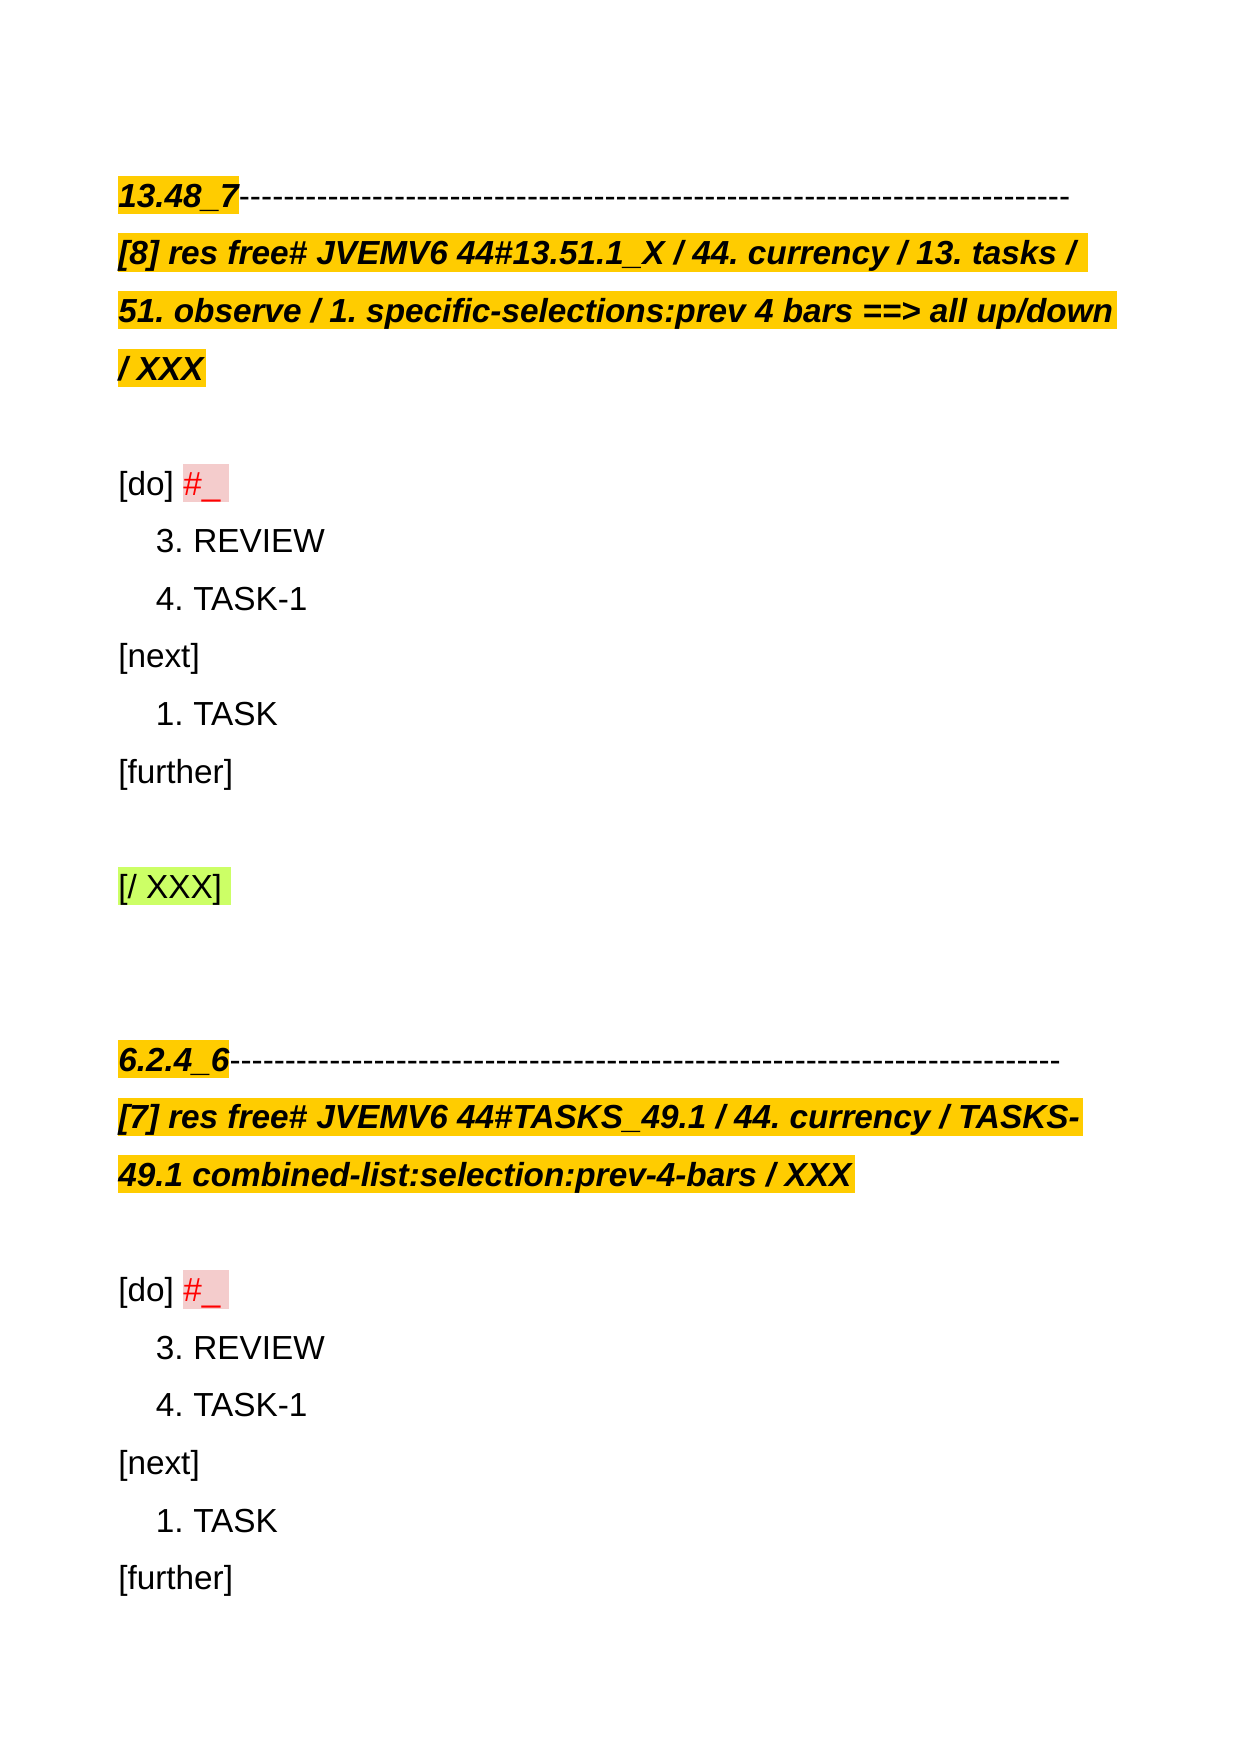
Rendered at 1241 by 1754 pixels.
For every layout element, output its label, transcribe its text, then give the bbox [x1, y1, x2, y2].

text 13.48_7--------------------------------------------------------------------------- [118, 176, 1122, 214]
text [do] #_ [118, 1270, 1122, 1309]
text [do] #_ [118, 464, 1122, 502]
text [next] [118, 637, 1122, 675]
text [7] res free# JVEMV6 44#TASKS_49.1 / 44. currency / TASKS-49.1 combined-list:selection:prev-4-bars / XXX [118, 1097, 1122, 1193]
list TASK [156, 1501, 1122, 1539]
text [further] [118, 1558, 1122, 1597]
text 6.2.4_6--------------------------------------------------------------------------- [118, 1040, 1122, 1078]
text [/ XXX] [118, 809, 1122, 905]
list TASK-1 [156, 1385, 1122, 1424]
text [8] res free# JVEMV6 44#13.51.1_X / 44. currency / 13. tasks / 51. observe / 1. specific-selections:prev 4 bars ==> all up/down / XXX [118, 233, 1122, 387]
list REVIEW [156, 1328, 1122, 1366]
list TASK [156, 694, 1122, 733]
text [further] [118, 752, 1122, 790]
text [next] [118, 1443, 1122, 1481]
list TASK-1 [156, 579, 1122, 617]
list REVIEW [156, 521, 1122, 560]
